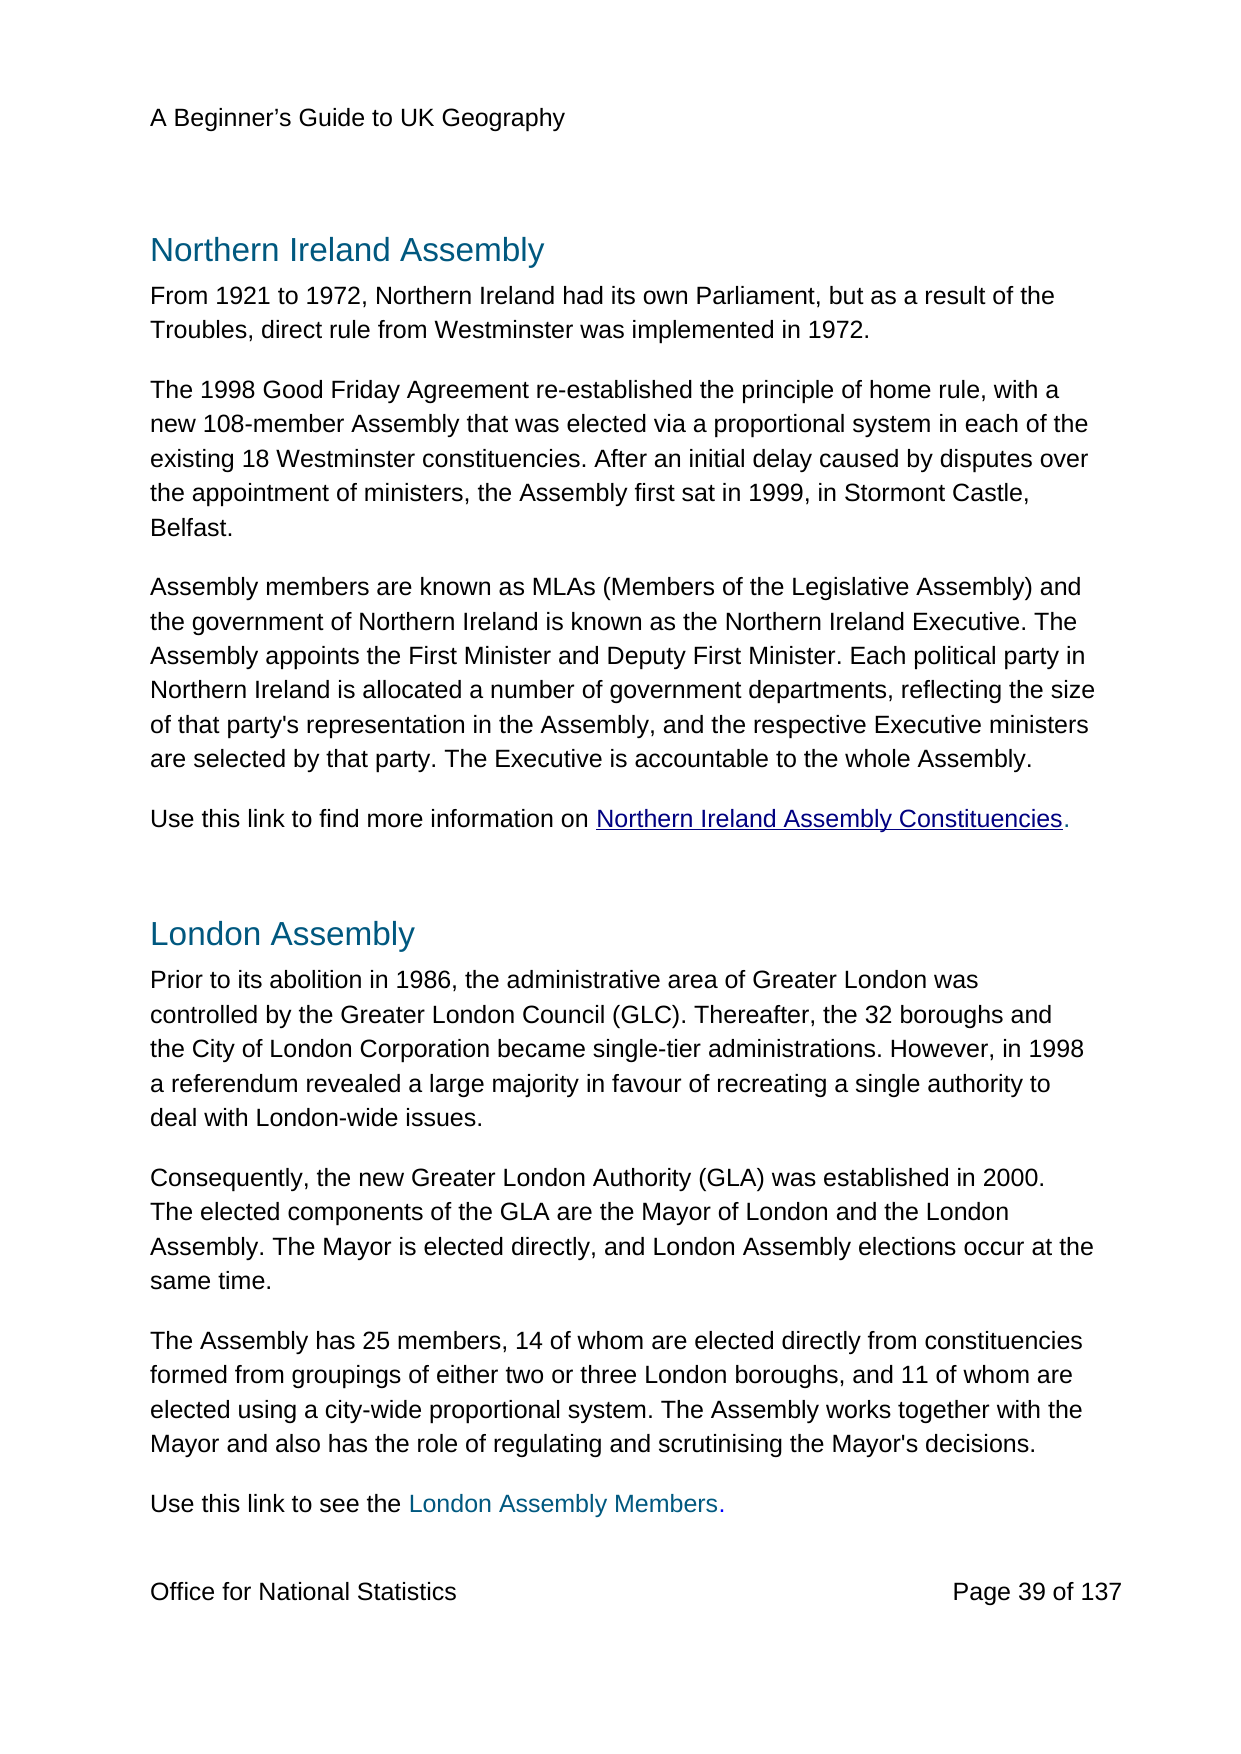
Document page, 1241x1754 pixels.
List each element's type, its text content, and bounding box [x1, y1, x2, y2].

text Prior to its abolition in 1986, the administrative area of Greater London was controlled by the Greater London Council (GLC). Thereafter, the 32 boroughs and the City of London Corporation became single-tier administrations. However, in 1998 a referendum revealed a large majority in favour of recreating a single authority to deal with London-wide issues. [150, 965, 1095, 1132]
text Assembly members are known as MLAs (Members of the Legislative Assembly) and the government of Northern Ireland is known as the Northern Ireland Executive. The Assembly appoints the First Minister and Deputy First Minister. Each political party in Northern Ireland is allocated a number of government departments, reflecting the size of that party's representation in the Assembly, and the respective Executive ministers are selected by that party. The Executive is accountable to the whole Assembly. [150, 572, 1122, 773]
text Use this link to find more information on Northern Ireland Assembly Constituencies. [150, 804, 1122, 833]
text Use this link to see the London Assembly Members. [150, 1489, 1095, 1517]
subtitle London Assembly [150, 914, 1122, 953]
text The Assembly has 25 members, 14 of whom are elected directly from constituencies formed from groupings of either two or three London boroughs, and 11 of whom are elected using a city-wide proportional system. The Assembly works together with the Mayor and also has the role of regulating and scrutinising the Mayor's decisions. [150, 1326, 1095, 1458]
text From 1921 to 1972, Northern Ireland had its own Parliament, but as a result of the Troubles, direct rule from Westminster was implemented in 1972. [150, 281, 1095, 344]
text Consequently, the new Greater London Authority (GLA) was established in 2000. The elected components of the GLA are the Mayor of London and the London Assembly. The Mayor is elected directly, and London Assembly elections occur at the same time. [150, 1163, 1095, 1295]
subtitle Northern Ireland Assembly [150, 230, 1095, 268]
text The 1998 Good Friday Agreement re-established the principle of home rule, with a new 108-member Assembly that was elected via a proportional system in each of the existing 18 Westminster constituencies. After an initial delay caused by disputes over the appointment of ministers, the Assembly first sat in 1999, in Stormont Castle, Belfast. [150, 374, 1095, 541]
